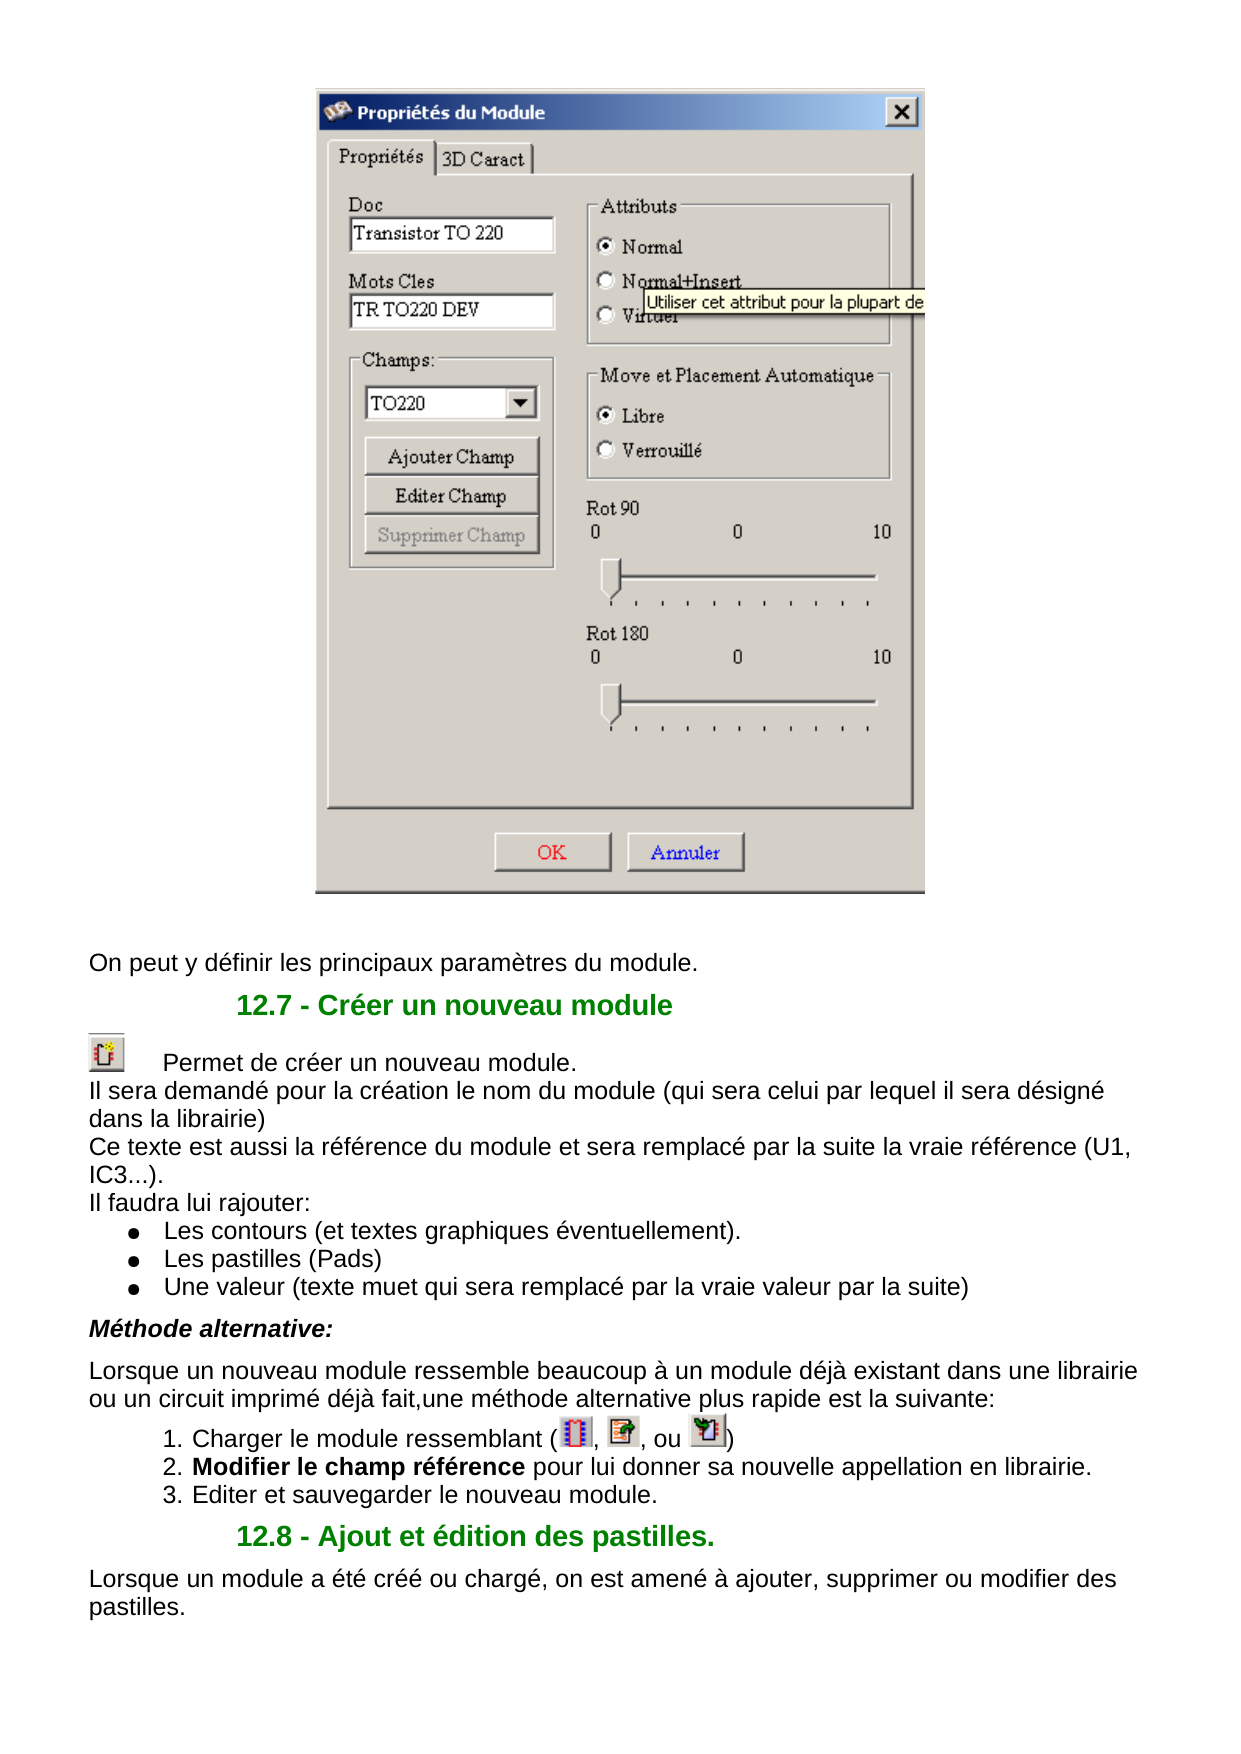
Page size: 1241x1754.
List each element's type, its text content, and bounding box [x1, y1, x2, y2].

picture [606, 1414, 640, 1447]
text On peut y définir les principaux paramètres du module. [88, 949, 1152, 977]
text Lorsque un module a été créé ou chargé, on est amené à ajouter, supprimer ou modifier des pastilles. [88, 1564, 1152, 1621]
list Charger le module ressemblant (, , ou ) [727, 1413, 1152, 1452]
subtitle Créer un nouveau module [162, 989, 1152, 1022]
text Lorsque un nouveau module ressemble beaucoup à un module déjà existant dans une librairie ou un circuit imprimé déjà fait,une méthode alternative plus rapide est la suivante: [88, 1357, 1152, 1413]
list Une valeur (texte muet qui sera remplacé par la vraie valeur par la suite) [126, 1273, 1152, 1301]
list Les pastilles (Pads) [126, 1245, 1152, 1273]
picture [688, 1412, 727, 1447]
text Il faudra lui rajouter: [88, 1189, 1152, 1217]
list Editer et sauvegarder le nouveau module. [162, 1481, 1152, 1508]
text Méthode alternative: [88, 1315, 1152, 1343]
text Ce texte est aussi la référence du module et sera remplacé par la suite la vraie référence (U1, IC3...). [88, 1133, 1152, 1189]
text Il sera demandé pour la création le nom du module (qui sera celui par lequel il sera désigné dans la librairie) [88, 1077, 1152, 1133]
list Les contours (et textes graphiques éventuellement). [126, 1217, 1152, 1245]
picture [88, 1033, 125, 1072]
picture [315, 88, 925, 894]
list Modifier le champ référence pour lui donner sa nouvelle appellation en librairie. [162, 1452, 1152, 1481]
list Charger le module ressemblant (, , ou ) [162, 1413, 731, 1452]
text Permet de créer un nouveau module. [88, 1033, 1152, 1077]
subtitle Ajout et édition des pastilles. [162, 1520, 1152, 1553]
